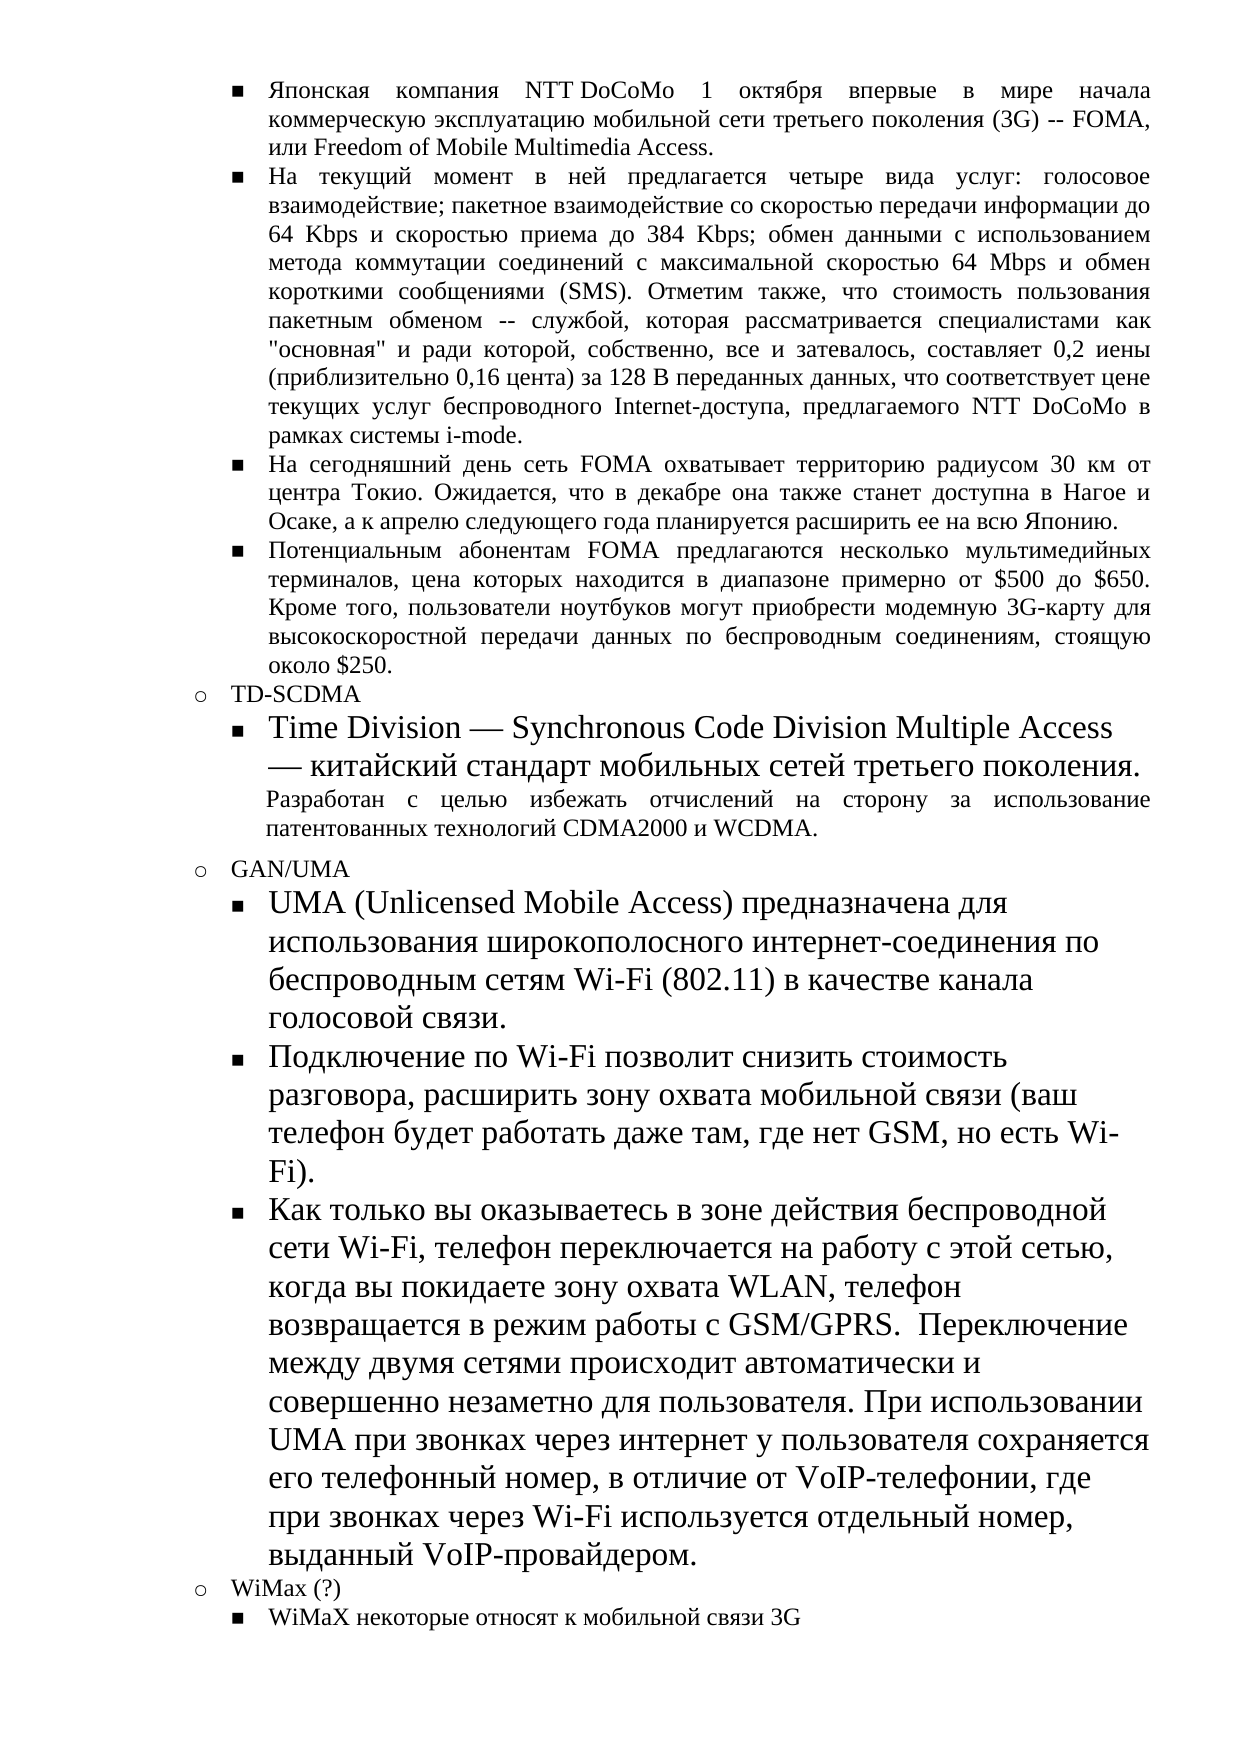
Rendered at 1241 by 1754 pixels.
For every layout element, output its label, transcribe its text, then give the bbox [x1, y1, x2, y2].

list GAN/UMA [193, 710, 1152, 739]
list Time Division — Synchronous Code Division Multiple Access — китайский стандарт мобильных сетей третьего поколения. [231, 564, 1152, 640]
list TD-SCDMA [193, 535, 1152, 564]
list Подключение по Wi-Fi позволит снизить стоимость разговора, расширить зону охвата мобильной связи (ваш телефон будет работать даже там, где нет GSM, но есть Wi-Fi). [231, 892, 1152, 1046]
list Потенциальным абонентам FOMA предлагаются несколько мультимедийных терминалов, цена которых находится в диапазоне примерно от $500 до $650. Кроме того, пользователи ноутбуков могут приобрести модемную 3G-карту для высокоскоростной передачи данных по беспроводным соединениям, стоящую около $250. [231, 391, 1152, 535]
list На текущий момент в ней предлагается четыре вида услуг: голосовое взаимодействие; пакетное взаимодействие со скоростью передачи информации до 64 Kbps и скоростью приема до 384 Kbps; обмен данными с использованием метода коммутации соединений с максимальной скоростью 64 Mbps и обмен короткими сообщениями (SMS). Отметим также, что стоимость пользования пакетным обменом -- службой, которая рассматривается специалистами как "основная" и ради которой, собственно, все и затевалось, составляет 0,2 иены (приблизительно 0,16 цента) за 128 B переданных данных, что соответствует цене текущих услуг беспроводного Internet-доступа, предлагаемого NTT DoCoMo в рамках системы i-mode. [231, 75, 1152, 305]
list WiMax (?) [193, 1429, 1152, 1458]
list UMTS (HSDPA) [193, 1515, 1152, 1544]
text Разработан с целью избежать отчислений на сторону за использование патентованных технологий CDMA2000 и WCDMA. [266, 640, 1152, 698]
list High-Speed Downlink Packet Access — высокоскоростная пакетная передача данных от базовой станции к мобильному телефону) — стандарт мобильной связи, рассматривается специалистами как один из переходных этапов миграции к технологиям мобильной связи четвертого поколения (4G). Максимальная теоретическая скорость передачи данных по стандарту составляет 14,4 Мбит/сек., практическая достижимая в существующих сетях - около 3 Мбит/сек. [231, 1544, 1152, 1630]
list 3,5G [156, 1487, 1152, 1515]
list Как только вы оказываетесь в зоне действия беспроводной сети Wi-Fi, телефон переключается на работу с этой сетью, когда вы покидаете зону охвата WLAN, телефон возвращается в режим работы с GSM/GPRS. Переключение между двумя сетями происходит автоматически и совершенно незаметно для пользователя. При использовании UMA при звонках через интернет у пользователя сохраняется его телефонный номер, в отличие от VoIP-телефонии, где при звонках через Wi-Fi используется отдельный номер, выданный VoIP-провайдером. [231, 1046, 1152, 1429]
list UMA (Unlicensed Mobile Access) предназначена для использования широкополосного интернет-соединения по беспроводным сетям Wi-Fi (802.11) в качестве канала голосовой связи. [231, 739, 1152, 892]
list На сегодняшний день сеть FOMA охватывает территорию радиусом 30 км от центра Токио. Ожидается, что в декабре она также станет доступна в Нагое и Осаке, а к апрелю следующего года планируется расширить ее на всю Японию. [231, 305, 1152, 391]
list WiMaX некоторые относят к мобильной связи 3G [231, 1458, 1152, 1487]
